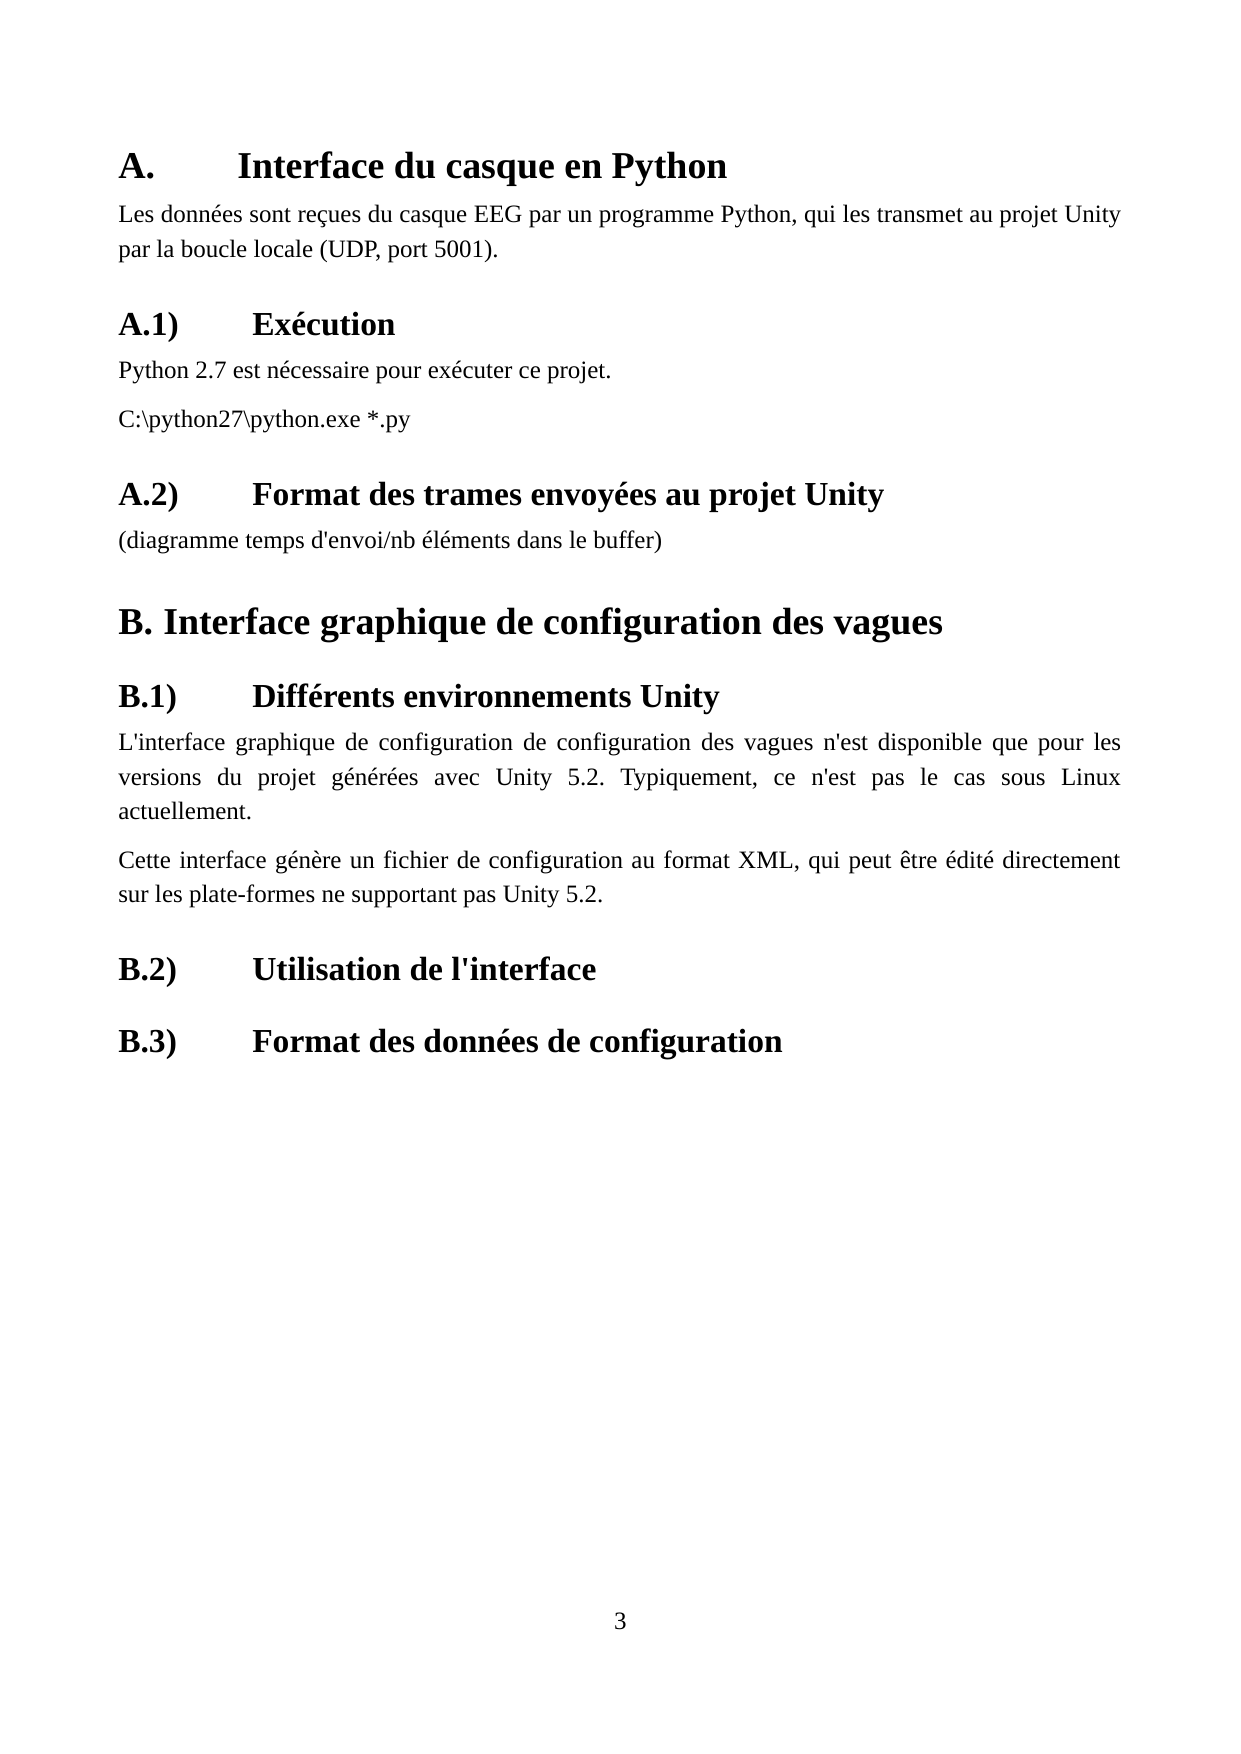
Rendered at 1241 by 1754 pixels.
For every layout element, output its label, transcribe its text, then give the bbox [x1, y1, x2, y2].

subtitle Exécution [118, 304, 1122, 342]
text Les données sont reçues du casque EEG par un programme Python, qui les transmet au projet Unity par la boucle locale (UDP, port 5001). [118, 199, 1122, 262]
text Cette interface génère un fichier de configuration au format XML, qui peut être édité directement sur les plate-formes ne supportant pas Unity 5.2. [118, 845, 1122, 908]
subtitle Format des trames envoyées au projet Unity [118, 474, 1122, 512]
subtitle Utilisation de l'interface [118, 949, 1122, 988]
text L'interface graphique de configuration de configuration des vagues n'est disponible que pour les versions du projet générées avec Unity 5.2. Typiquement, ce n'est pas le cas sous Linux actuellement. [118, 727, 1122, 825]
subtitle Interface graphique de configuration des vagues [118, 599, 1122, 643]
text C:\python27\python.exe *.py [118, 404, 1122, 433]
subtitle Format des données de configuration [118, 1021, 1122, 1060]
text (diagramme temps d'envoi/nb éléments dans le buffer) [118, 525, 1122, 554]
subtitle Différents environnements Unity [118, 676, 1122, 714]
text Python 2.7 est nécessaire pour exécuter ce projet. [118, 355, 1122, 383]
subtitle Interface du casque en Python [118, 143, 1122, 187]
